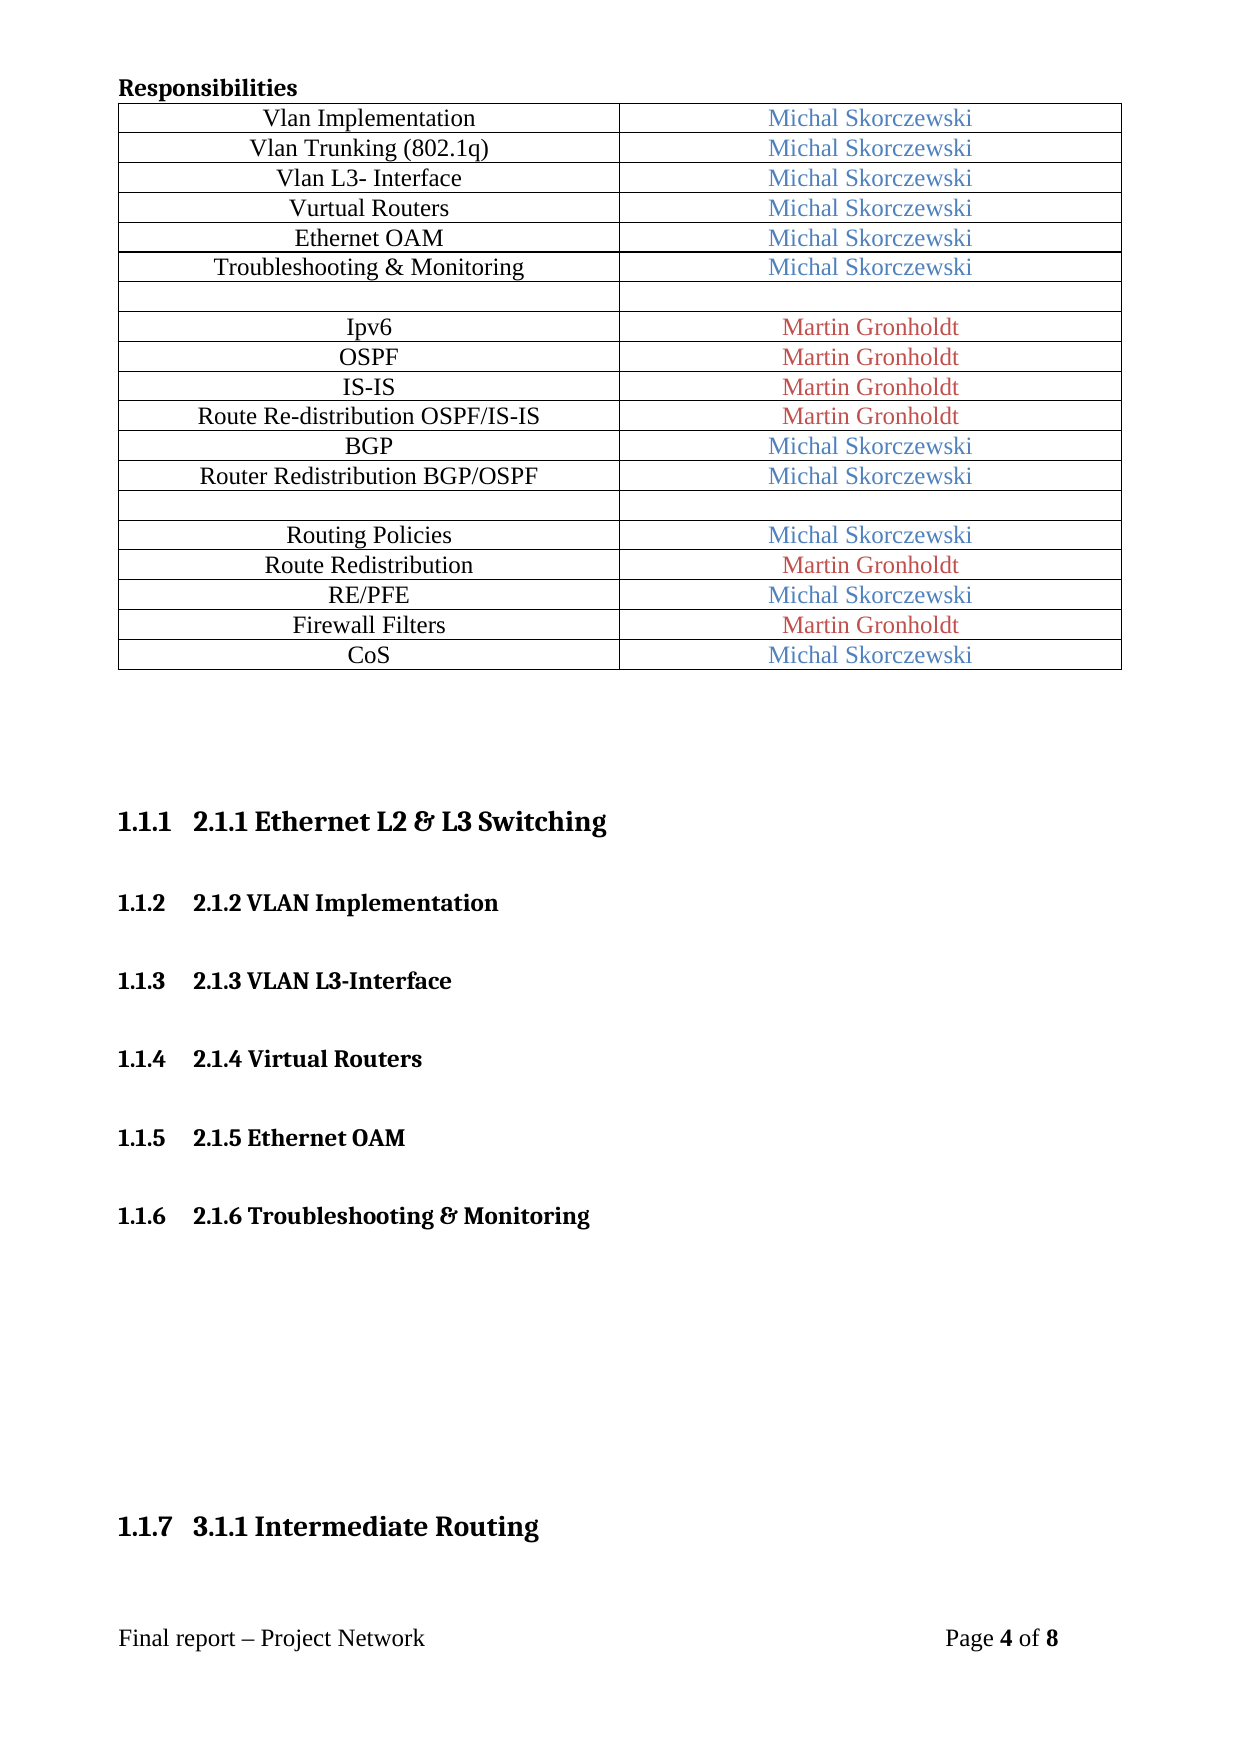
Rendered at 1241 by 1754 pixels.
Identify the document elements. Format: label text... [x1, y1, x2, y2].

table_cell IS-IS [119, 372, 619, 400]
table_cell [620, 282, 1121, 311]
table_cell Martin Gronholdt [620, 342, 1121, 371]
table_cell Route Redistribution [119, 550, 619, 579]
table_cell BGP [119, 431, 619, 460]
table_cell Michal Skorczewski [620, 580, 1121, 609]
subtitle 2.1.2 VLAN Implementation [118, 888, 1122, 917]
table_cell [119, 282, 619, 311]
subtitle 2.1.6 Troubleshooting & Monitoring [118, 1202, 1122, 1231]
table_cell Martin Gronholdt [620, 610, 1121, 639]
table_cell CoS [119, 640, 619, 668]
table_cell Troubleshooting & Monitoring [119, 253, 619, 281]
subtitle Responsibilities [118, 74, 1122, 102]
table_header Michal Skorczewski [620, 104, 1121, 132]
table_cell Routing Policies [119, 521, 619, 549]
table_cell Vlan Trunking (802.1q) [119, 133, 619, 162]
table_cell Martin Gronholdt [620, 312, 1121, 341]
table_cell [620, 491, 1121, 519]
subtitle 2.1.1 Ethernet L2 & L3 Switching [118, 805, 1122, 839]
table_header Vlan Implementation [119, 104, 619, 132]
table_cell Vurtual Routers [119, 193, 619, 222]
table_cell Router Redistribution BGP/OSPF [119, 461, 619, 490]
table_cell Ethernet OAM [119, 223, 619, 251]
subtitle 2.1.4 Virtual Routers [118, 1045, 1122, 1074]
table_cell Michal Skorczewski [620, 431, 1121, 460]
table_cell Ipv6 [119, 312, 619, 341]
table_cell Michal Skorczewski [620, 163, 1121, 192]
table_cell Martin Gronholdt [620, 372, 1121, 400]
table_cell Michal Skorczewski [620, 193, 1121, 222]
subtitle 2.1.3 VLAN L3-Interface [118, 967, 1122, 996]
table_cell Vlan L3- Interface [119, 163, 619, 192]
table_cell Martin Gronholdt [620, 401, 1121, 430]
table_cell Michal Skorczewski [620, 640, 1121, 668]
table_cell Michal Skorczewski [620, 253, 1121, 281]
subtitle 3.1.1 Intermediate Routing [118, 1510, 1122, 1544]
table_cell Route Re-distribution OSPF/IS-IS [119, 401, 619, 430]
table_cell Firewall Filters [119, 610, 619, 639]
table_cell Michal Skorczewski [620, 521, 1121, 549]
table_cell RE/PFE [119, 580, 619, 609]
table_cell Michal Skorczewski [620, 133, 1121, 162]
table_cell [119, 491, 619, 519]
subtitle 2.1.5 Ethernet OAM [118, 1123, 1122, 1152]
table_cell Michal Skorczewski [620, 223, 1121, 251]
table_cell OSPF [119, 342, 619, 371]
table_cell Michal Skorczewski [620, 461, 1121, 490]
table_cell Martin Gronholdt [620, 550, 1121, 579]
